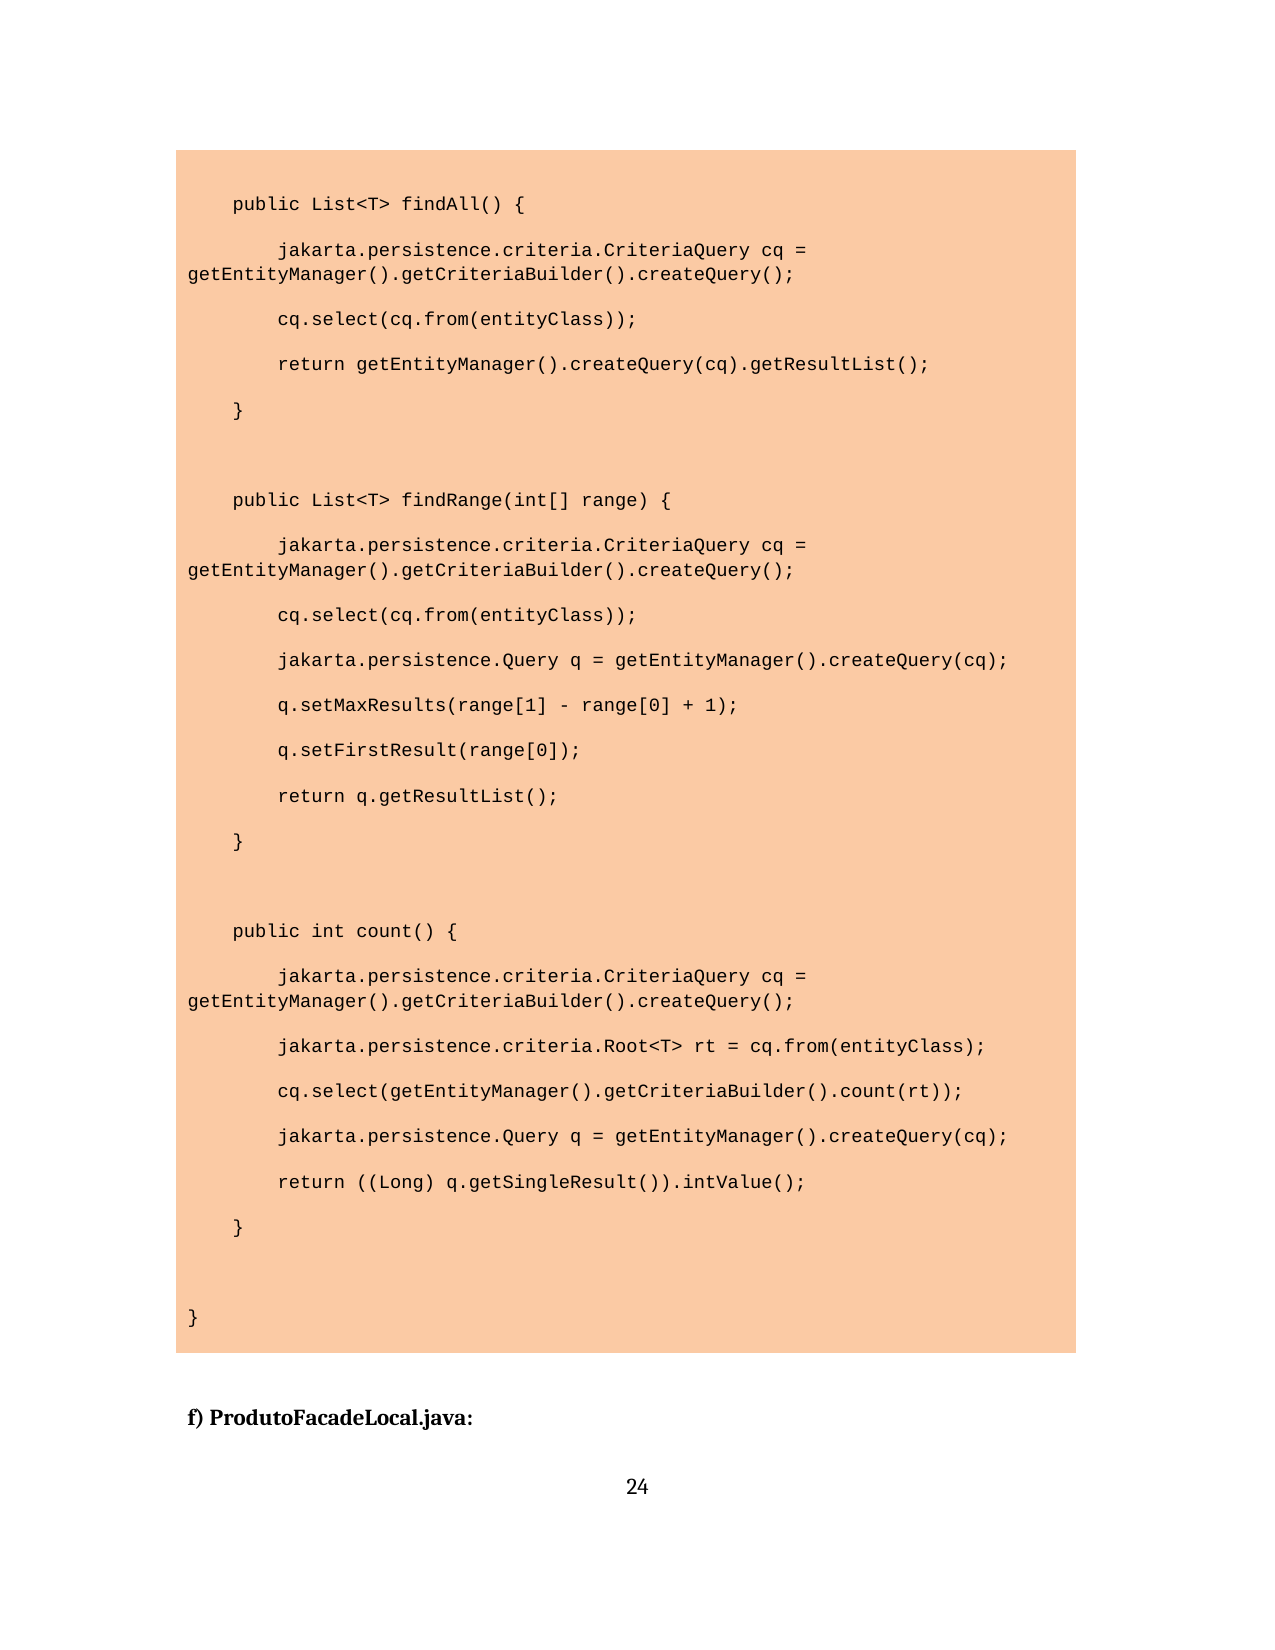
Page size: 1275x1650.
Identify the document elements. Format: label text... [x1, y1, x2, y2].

table_header public List<T> findAll() { jakarta.persistence.criteria.CriteriaQuery cq = getEntityManager().getCriteriaBuilder().createQuery(); cq.select(cq.from(entityClass)); return getEntityManager().createQuery(cq).getResultList(); } public List<T> findRange(int[] range) { jakarta.persistence.criteria.CriteriaQuery cq = getEntityManager().getCriteriaBuilder().createQuery(); cq.select(cq.from(entityClass)); jakarta.persistence.Query q = getEntityManager().createQuery(cq); q.setMaxResults(range[1] - range[0] + 1); q.setFirstResult(range[0]); return q.getResultList(); } public int count() { jakarta.persistence.criteria.CriteriaQuery cq = getEntityManager().getCriteriaBuilder().createQuery(); jakarta.persistence.criteria.Root<T> rt = cq.from(entityClass); cq.select(getEntityManager().getCriteriaBuilder().count(rt)); jakarta.persistence.Query q = getEntityManager().createQuery(cq); return ((Long) q.getSingleResult()).intValue(); } } [176, 150, 1076, 1353]
text f) ProdutoFacadeLocal.java: [187, 1404, 1087, 1431]
